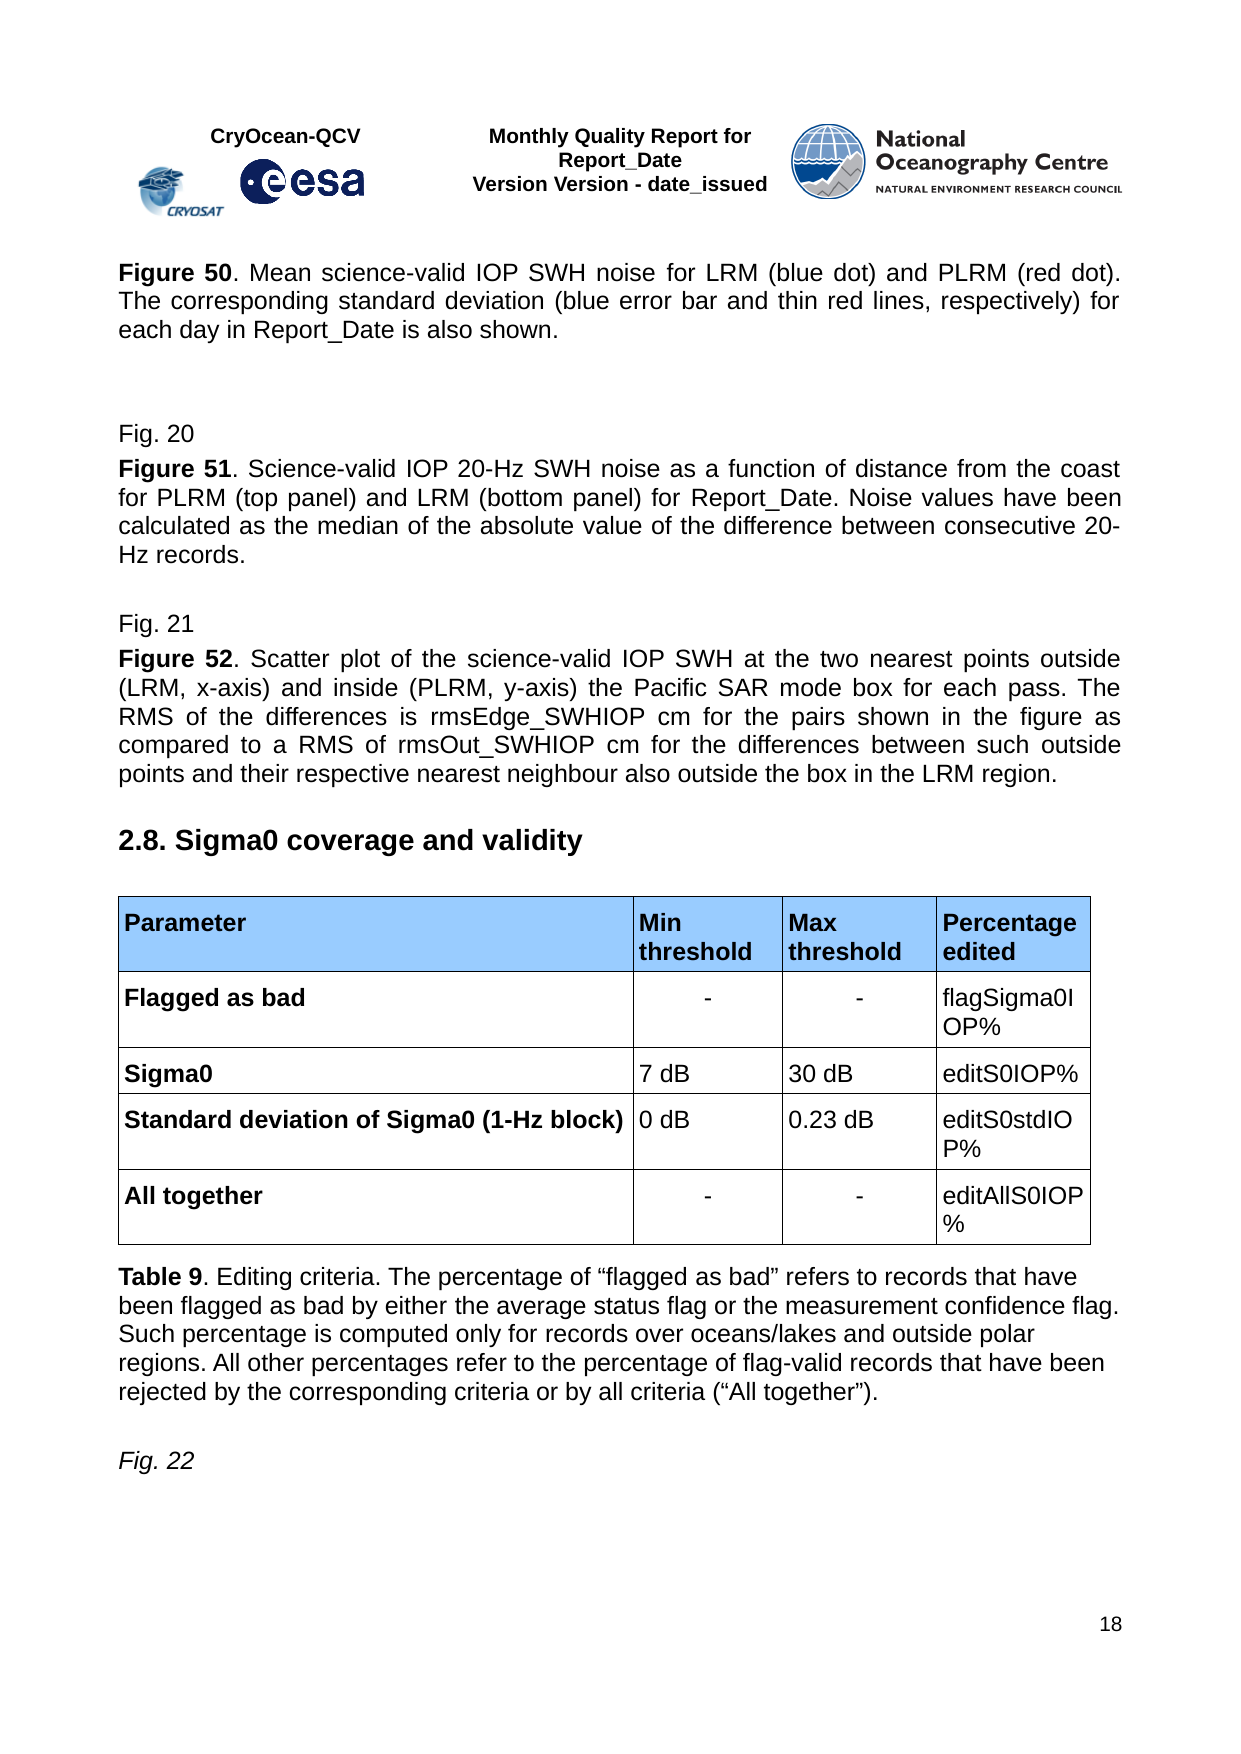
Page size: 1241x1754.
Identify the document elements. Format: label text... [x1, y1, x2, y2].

table_cell 0.23 dB [783, 1094, 936, 1168]
text Figure 52. Scatter plot of the science-valid IOP SWH at the two nearest points outside (LRM, x-axis) and inside (PLRM, y-axis) the Pacific SAR mode box for each pass. The RMS of the differences is rmsEdge_SWHIOP cm for the pairs shown in the figure as compared to a RMS of rmsOut_SWHIOP cm for the differences between such outside points and their respective nearest neighbour also outside the box in the LRM region. [118, 644, 1122, 788]
table_cell Standard deviation of Sigma0 (1-Hz block) [119, 1094, 633, 1168]
text Figure 50. Mean science-valid IOP SWH noise for LRM (blue dot) and PLRM (red dot). The corresponding standard deviation (blue error bar and thin red lines, respectively) for each day in Report_Date is also shown. [118, 257, 1122, 344]
text 2.8. Sigma0 coverage and validity [118, 822, 1122, 856]
text Fig. 20 [118, 419, 1122, 448]
text Figure 51. Science-valid IOP 20-Hz SWH noise as a function of distance from the coast for PLRM (top panel) and LRM (bottom panel) for Report_Date. Noise values have been calculated as the median of the absolute value of the difference between consecutive 20-Hz records. [118, 454, 1122, 569]
table_cell 0 dB [634, 1094, 782, 1168]
table_cell editAllS0IOP% [937, 1170, 1090, 1244]
table_cell All together [119, 1170, 633, 1244]
table_cell 7 dB [634, 1048, 782, 1093]
table_cell Flagged as bad [119, 972, 633, 1047]
table_cell - [634, 1170, 782, 1244]
table_cell Sigma0 [119, 1048, 633, 1093]
table_header Percentage edited [937, 897, 1090, 971]
text Fig. 22 [118, 1446, 1122, 1475]
table_cell editS0IOP% [937, 1048, 1090, 1093]
picture [118, 159, 364, 224]
table_header Max threshold [783, 897, 936, 971]
text Table 9. Editing criteria. The percentage of “flagged as bad” refers to records that have been flagged as bad by either the average status flag or the measurement confidence flag. Such percentage is computed only for records over oceans/lakes and outside polar regions. All other percentages refer to the percentage of flag-valid records that have been rejected by the corresponding criteria or by all criteria (“All together”). [118, 1262, 1122, 1406]
table_header Parameter [119, 897, 633, 971]
table_cell flagSigma0IOP% [937, 972, 1090, 1047]
table_cell - [783, 1170, 936, 1244]
table_cell 30 dB [783, 1048, 936, 1093]
table_cell - [634, 972, 782, 1047]
table_header Min threshold [634, 897, 782, 971]
table_cell editS0stdIOP% [937, 1094, 1090, 1168]
table_cell - [783, 972, 936, 1047]
text Fig. 21 [118, 609, 1122, 638]
